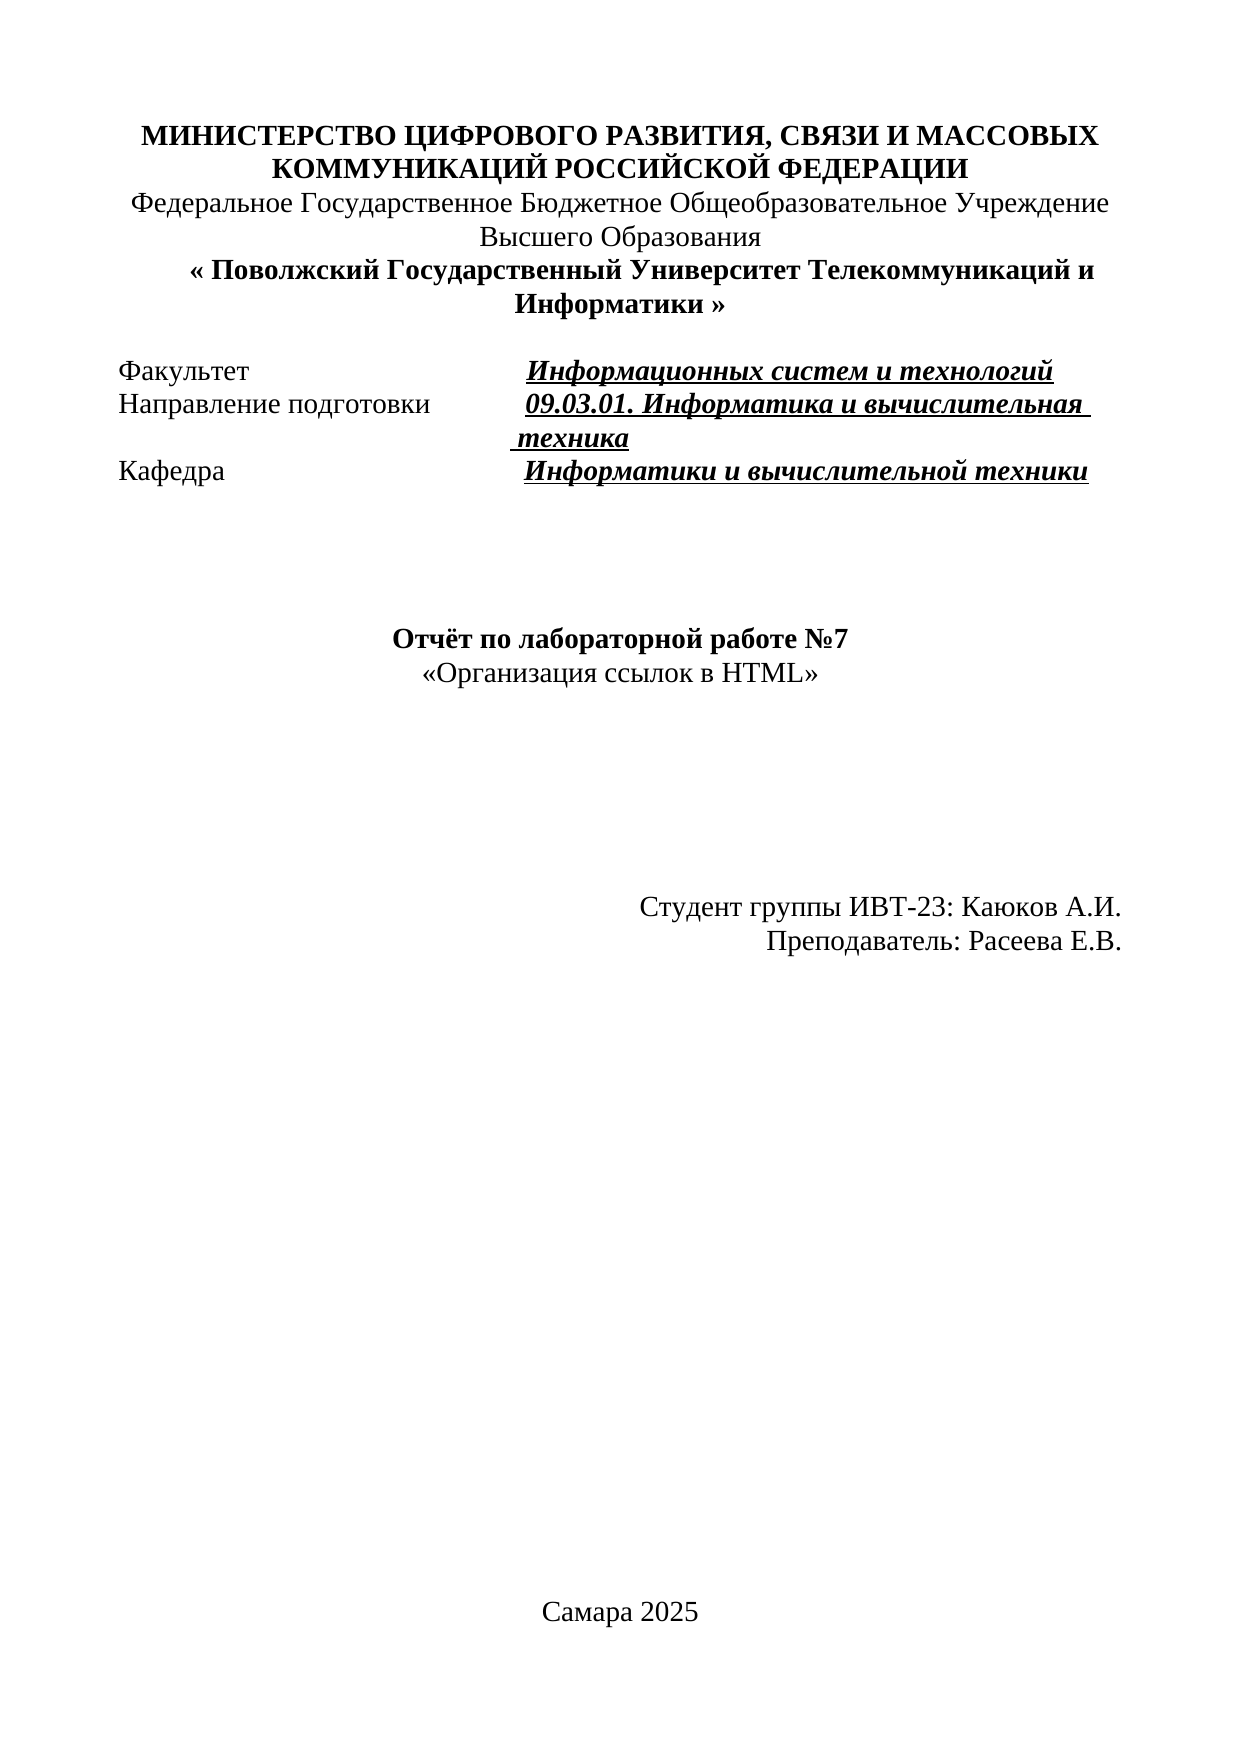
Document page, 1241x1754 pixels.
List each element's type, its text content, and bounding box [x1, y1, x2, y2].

text « Поволжский Государственный Университет Телекоммуникаций и Информатики » [118, 252, 1122, 319]
text Федеральное Государственное Бюджетное Общеобразовательное Учреждение Высшего Образования [118, 185, 1122, 252]
text МИНИСТЕРСТВО ЦИФРОВОГО РАЗВИТИЯ, СВЯЗИ И МАССОВЫХ КОММУНИКАЦИЙ РОССИЙСКОЙ ФЕДЕРАЦИИ [118, 118, 1122, 185]
text Самара 2025 [118, 1594, 1122, 1627]
text «Организация ссылок в HTML» [118, 655, 1122, 688]
text Кафедра Информатики и вычислительной техники [118, 453, 1122, 487]
text Факультет Информационных систем и технологий [118, 353, 1122, 386]
text Преподаватель: Расеева Е.В. [118, 923, 1122, 957]
text Направление подготовки 09.03.01. Информатика и вычислительная техника [118, 386, 1122, 453]
text Отчёт по лабораторной работе №7 [118, 621, 1122, 655]
text Студент группы ИВТ-23: Каюков А.И. [118, 889, 1122, 923]
